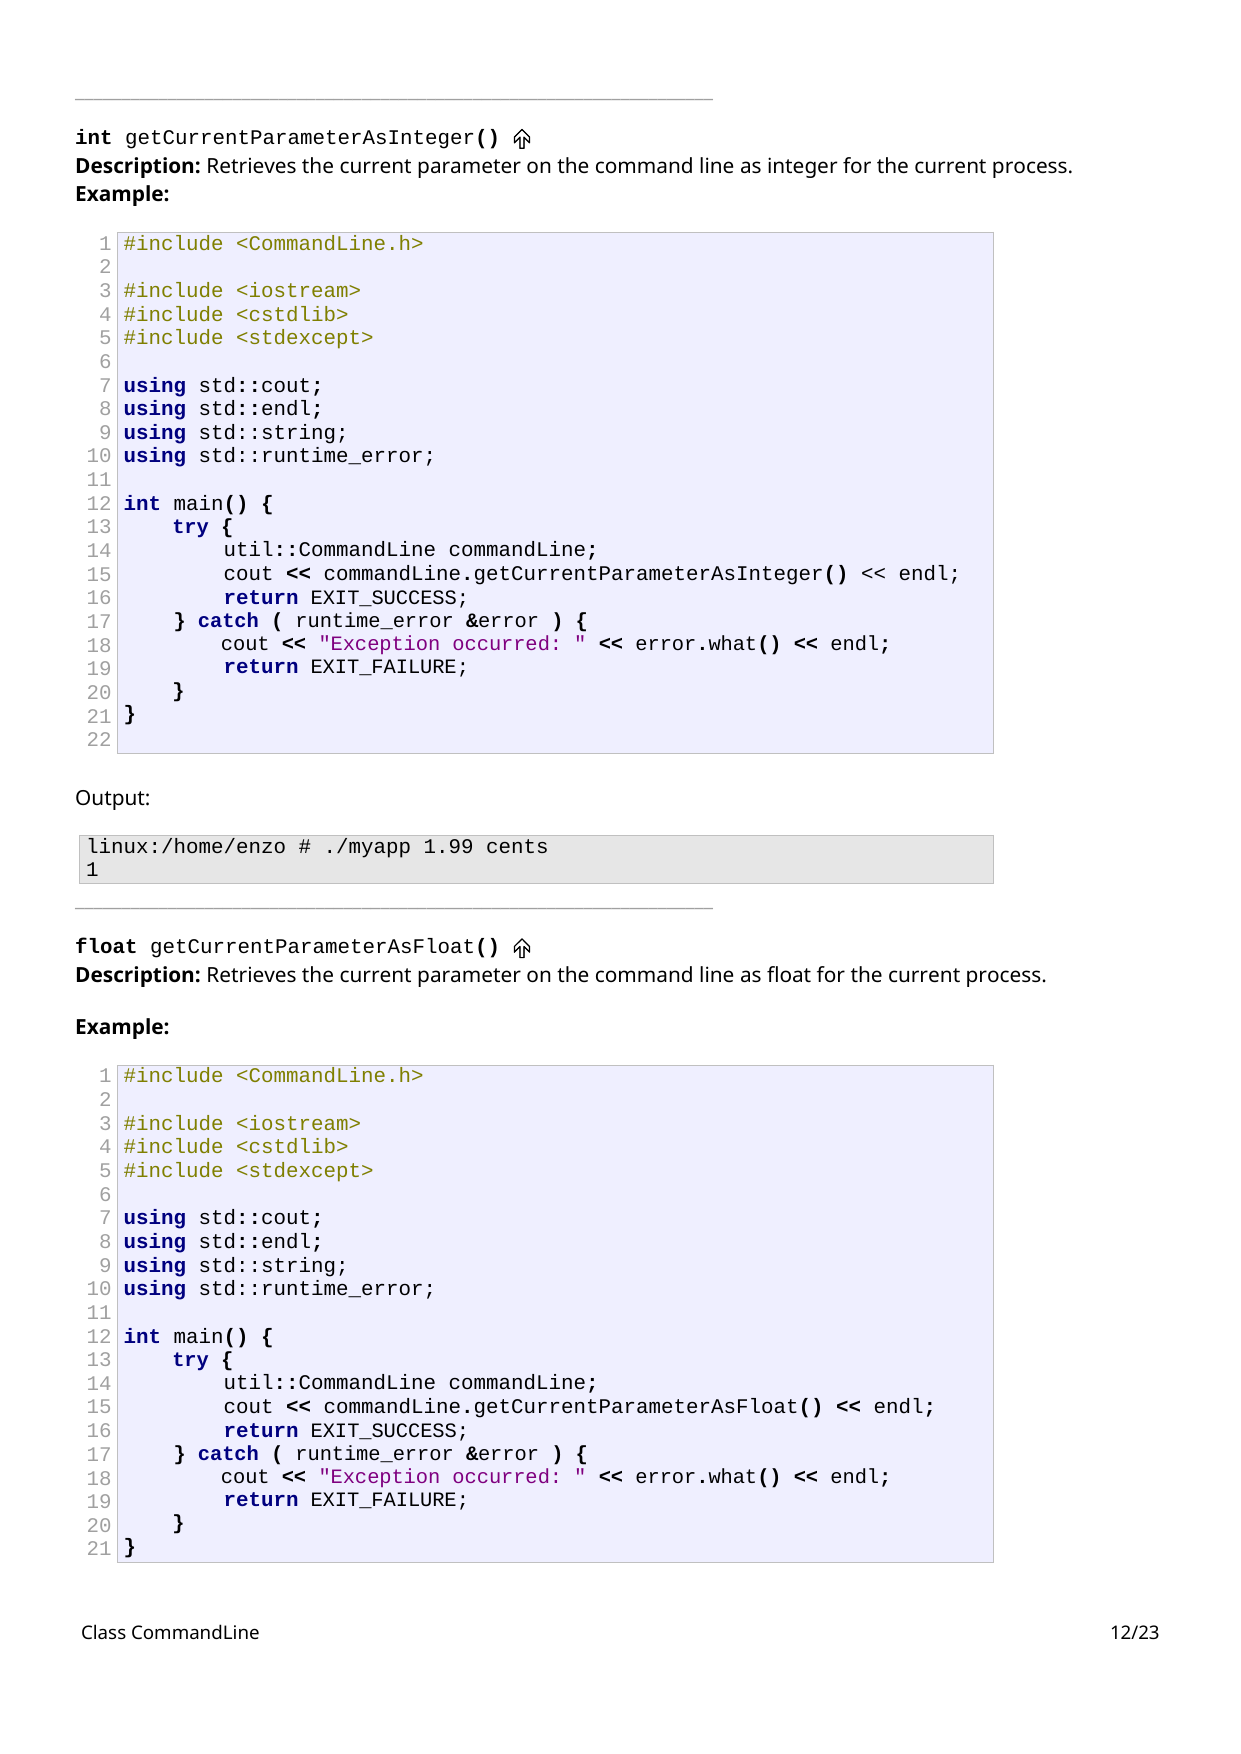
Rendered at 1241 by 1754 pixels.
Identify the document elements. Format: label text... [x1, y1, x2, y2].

table_header linux:/home/enzo # ./myapp 1.99 cents 1 [80, 836, 993, 883]
table_header 1 2 3 4 5 6 7 8 9 10 11 12 13 14 15 16 17 18 19 20 21 22 [80, 232, 117, 753]
text Description: Retrieves the current parameter on the command line as float for the current process. [75, 960, 1165, 988]
text _____________________________________________________________________ [75, 884, 1165, 913]
text _____________________________________________________________________ [75, 75, 1165, 103]
table_header #include <CommandLine.h> #include <iostream> #include <cstdlib> #include <stdexcept> using std::cout; using std::endl; using std::string; using std::runtime_error; int main() { try { util::CommandLine commandLine; cout << commandLine.getCurrentParameterAsInteger() << endl; return EXIT_SUCCESS; } catch ( runtime_error &error ) { cout << "Exception occurred: " << error.what() << endl; return EXIT_FAILURE; } } [118, 233, 993, 753]
text Description: Retrieves the current parameter on the command line as integer for the current process. [75, 151, 1165, 179]
text int getCurrentParameterAsInteger()  [75, 103, 1165, 151]
text Output: [75, 783, 1165, 811]
table_header 1 2 3 4 5 6 7 8 9 10 11 12 13 14 15 16 17 18 19 20 21 [80, 1065, 117, 1562]
text Example: [75, 1012, 1165, 1064]
text Example: [75, 179, 1165, 232]
text float getCurrentParameterAsFloat()  [75, 913, 1165, 960]
table_header #include <CommandLine.h> #include <iostream> #include <cstdlib> #include <stdexcept> using std::cout; using std::endl; using std::string; using std::runtime_error; int main() { try { util::CommandLine commandLine; cout << commandLine.getCurrentParameterAsFloat() << endl; return EXIT_SUCCESS; } catch ( runtime_error &error ) { cout << "Exception occurred: " << error.what() << endl; return EXIT_FAILURE; } } [118, 1066, 993, 1562]
